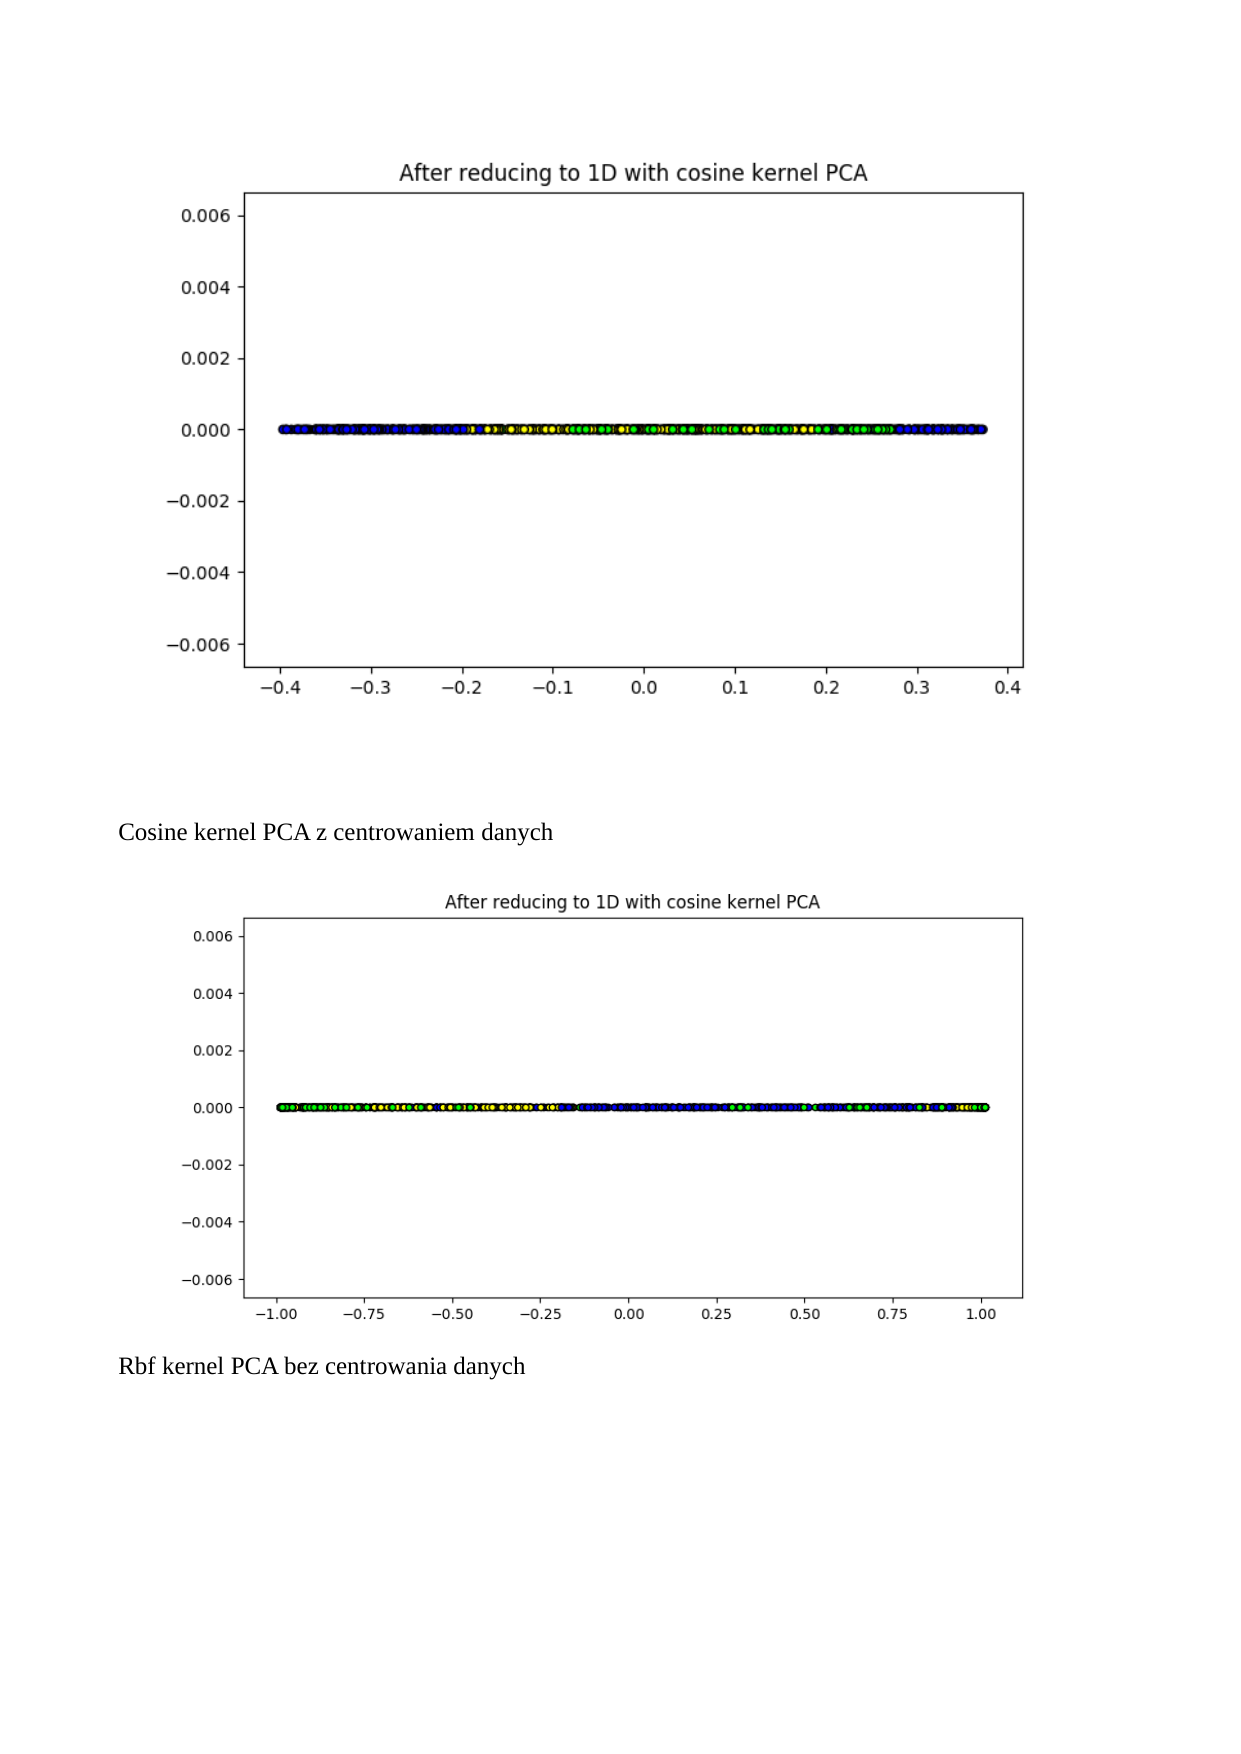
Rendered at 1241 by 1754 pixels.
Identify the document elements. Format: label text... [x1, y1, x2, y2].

picture [118, 858, 1123, 1352]
picture [118, 118, 1123, 735]
text Rbf kernel PCA bez centrowania danych [118, 1352, 1122, 1380]
text Cosine kernel PCA z centrowaniem danych [118, 817, 1122, 846]
